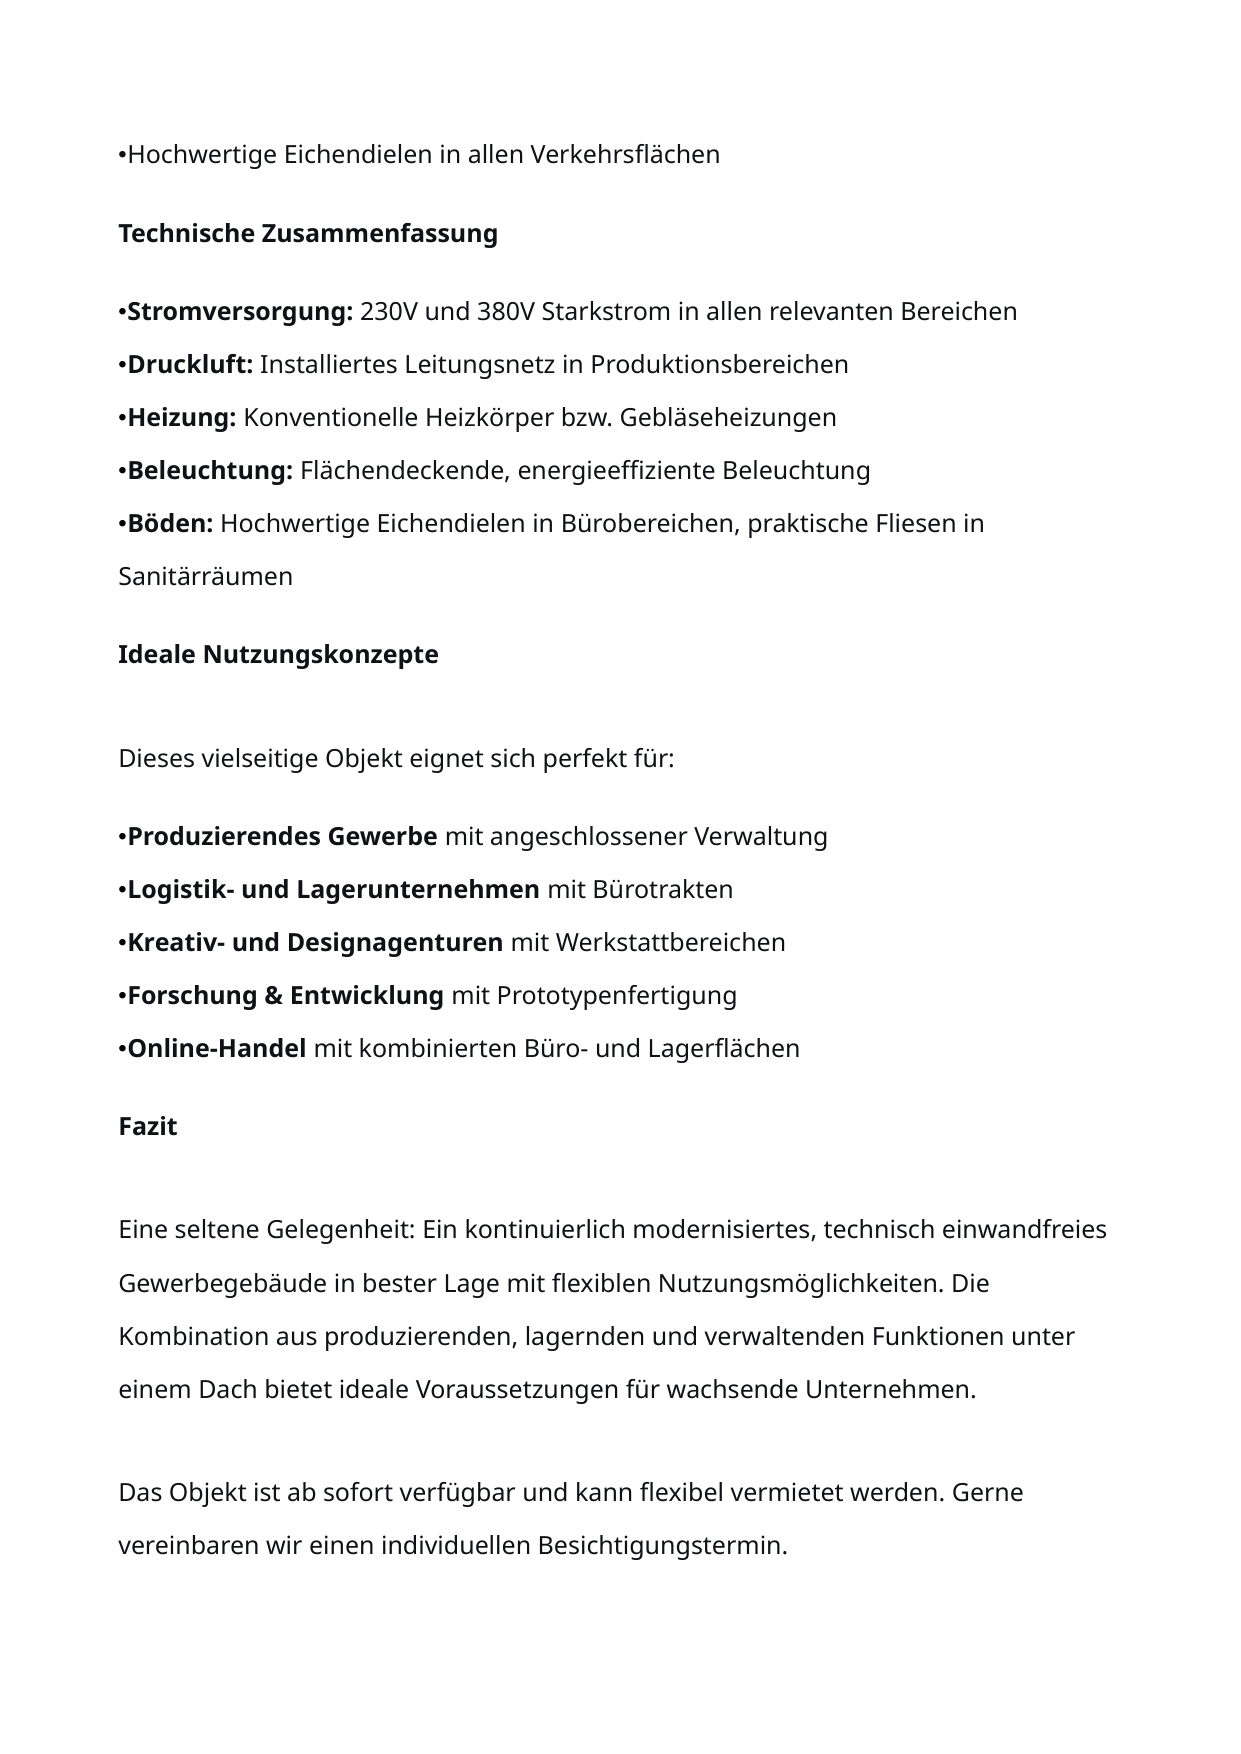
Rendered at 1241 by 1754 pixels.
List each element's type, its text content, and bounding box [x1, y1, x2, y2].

list Böden: Hochwertige Eichendielen in Bürobereichen, praktische Fliesen in Sanitärräumen [118, 487, 1122, 593]
list Kreativ- und Designagenturen mit Werkstattbereichen [118, 906, 1122, 959]
list Forschung & Entwicklung mit Prototypenfertigung [118, 959, 1122, 1012]
text Dieses vielseitige Objekt eignet sich perfekt für: [118, 721, 1122, 774]
text Eine seltene Gelegenheit: Ein kontinuierlich modernisiertes, technisch einwandfreies Gewerbegebäude in bester Lage mit flexiblen Nutzungsmöglichkeiten. Die Kombination aus produzierenden, lagernden und verwaltenden Funktionen unter einem Dach bietet ideale Voraussetzungen für wachsende Unternehmen. [118, 1193, 1122, 1406]
list Druckluft: Installiertes Leitungsnetz in Produktionsbereichen [118, 327, 1122, 381]
list Beleuchtung: Flächendeckende, energieeffiziente Beleuchtung [118, 434, 1122, 487]
list Stromversorgung: 230V und 380V Starkstrom in allen relevanten Bereichen [118, 274, 1122, 327]
text Das Objekt ist ab sofort verfügbar und kann flexibel vermietet werden. Gerne vereinbaren wir einen individuellen Besichtigungstermin. [118, 1456, 1122, 1562]
list Logistik- und Lagerunternehmen mit Bürotrakten [118, 852, 1122, 906]
list Online-Handel mit kombinierten Büro- und Lagerflächen [118, 1012, 1122, 1065]
list Produzierendes Gewerbe mit angeschlossener Verwaltung [118, 799, 1122, 852]
list Hochwertige Eichendielen in allen Verkehrsflächen [118, 118, 1122, 171]
text Technische Zusammenfassung [118, 196, 1122, 249]
text Fazit [118, 1090, 1122, 1143]
list Heizung: Konventionelle Heizkörper bzw. Gebläseheizungen [118, 381, 1122, 434]
text Ideale Nutzungskonzepte [118, 618, 1122, 671]
